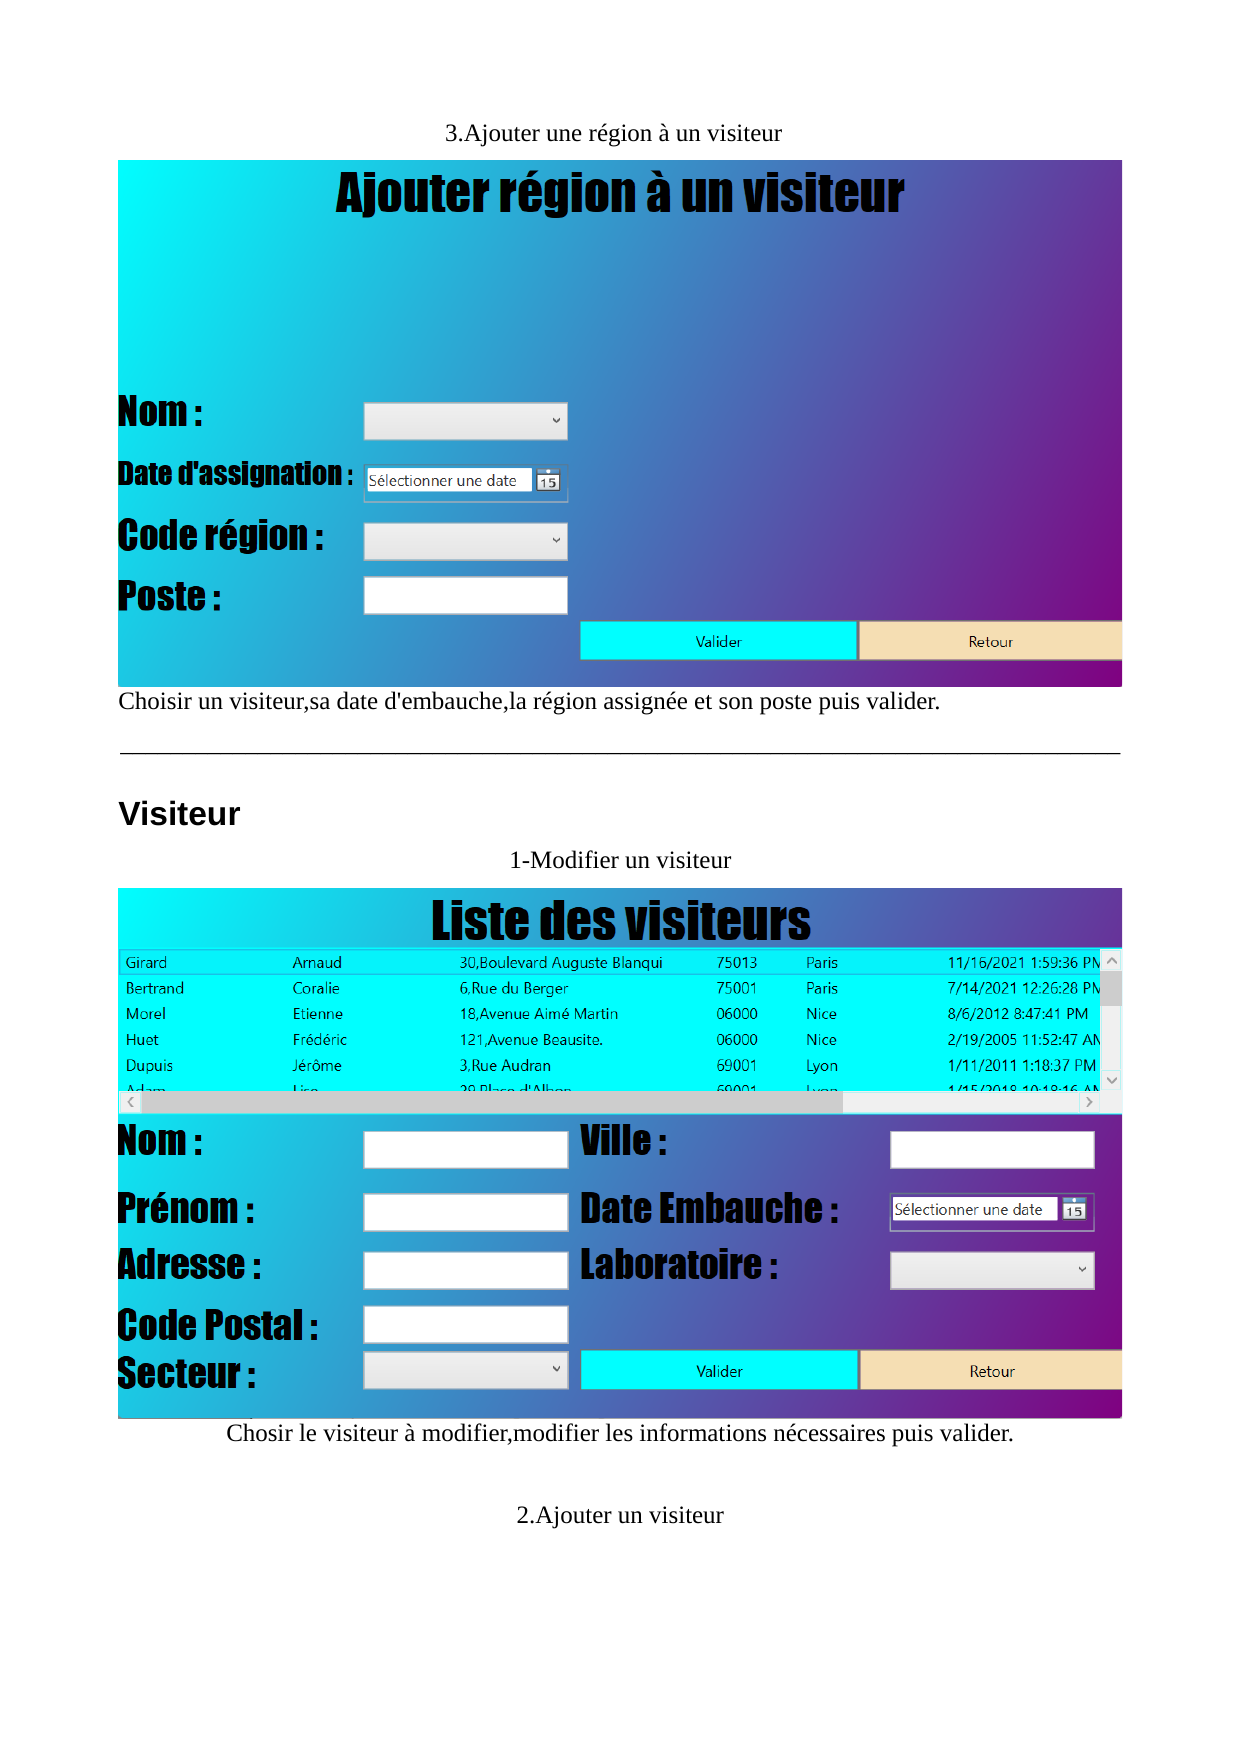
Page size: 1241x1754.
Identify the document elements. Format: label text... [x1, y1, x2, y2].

picture [118, 159, 1123, 687]
text ________________________________________________________________________________ [118, 728, 1122, 756]
text Chosir le visiteur à modifier,modifier les informations nécessaires puis valider. [118, 1419, 1122, 1447]
text 3.Ajouter une région à un visiteur [118, 118, 1122, 147]
text 2.Ajouter un visiteur [118, 1501, 1122, 1529]
text 1-Modifier un visiteur [118, 845, 1122, 874]
picture [118, 886, 1123, 1419]
text Choisir un visiteur,sa date d'embauche,la région assignée et son poste puis valider. [118, 687, 1122, 715]
subtitle Visiteur [118, 794, 1122, 833]
